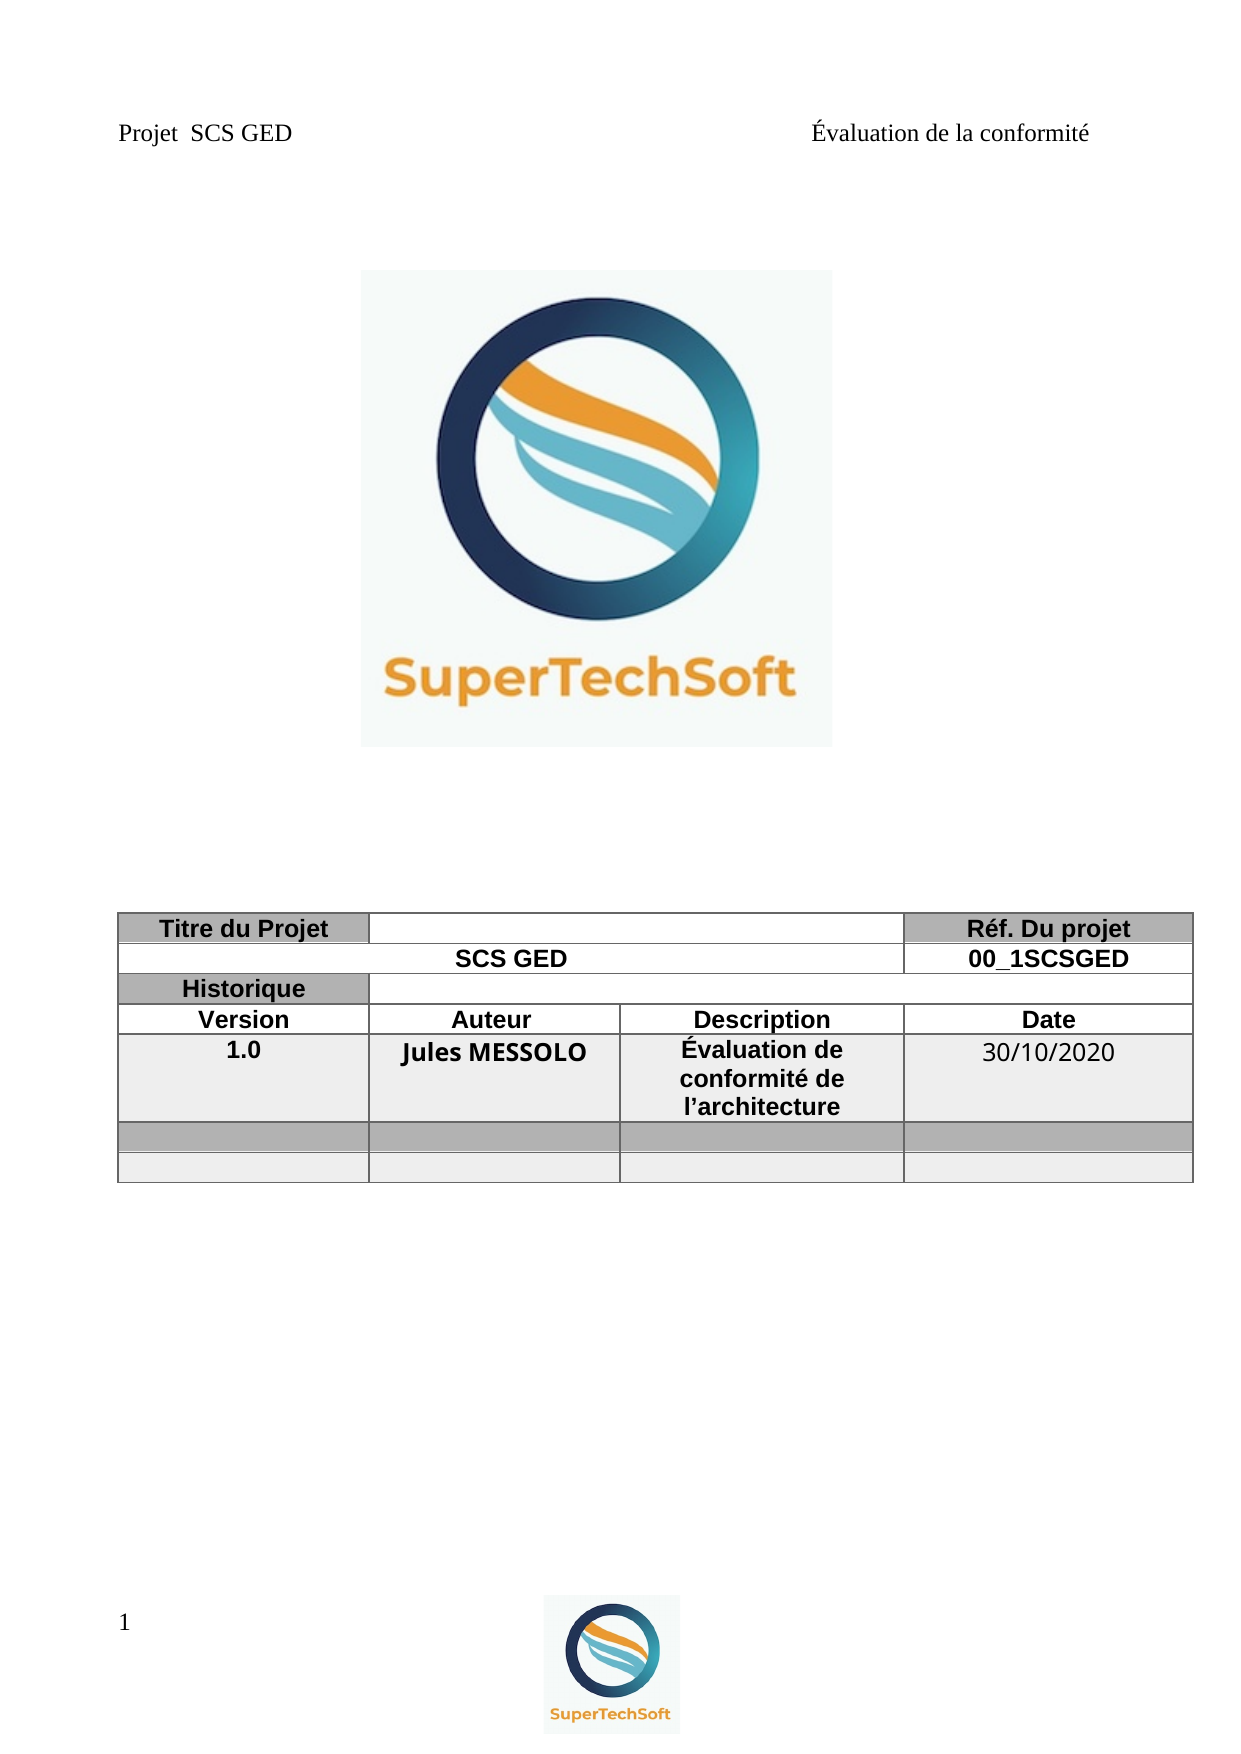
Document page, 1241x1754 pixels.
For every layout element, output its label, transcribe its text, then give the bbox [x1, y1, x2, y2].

table_cell Évaluation de conformité de l’architecture [621, 1035, 903, 1121]
table_cell [119, 1153, 368, 1182]
table_cell Jules MESSOLO [370, 1035, 619, 1121]
table_cell [370, 974, 1192, 1003]
table_cell Date [905, 1005, 1192, 1033]
table_cell Version [119, 1005, 368, 1033]
picture [543, 1595, 681, 1734]
table_header [370, 914, 903, 942]
table_cell Auteur [370, 1005, 619, 1033]
table_cell [905, 1153, 1192, 1182]
table_cell [119, 1123, 368, 1151]
table_cell 00_1SCSGED [905, 944, 1192, 973]
table_cell Description [621, 1005, 903, 1033]
table_cell [905, 1123, 1192, 1151]
table_cell 1.0 [119, 1035, 368, 1121]
table_cell [370, 1153, 619, 1182]
table_header Réf. Du projet [905, 914, 1192, 942]
table_header Titre du Projet [119, 914, 368, 942]
table_cell [621, 1153, 903, 1182]
table_cell [370, 1123, 619, 1151]
table_cell Historique [119, 974, 368, 1003]
table_cell SCS GED [119, 944, 903, 973]
picture [360, 270, 833, 747]
table_cell 30/10/2020 [905, 1035, 1192, 1121]
table_cell [621, 1123, 903, 1151]
